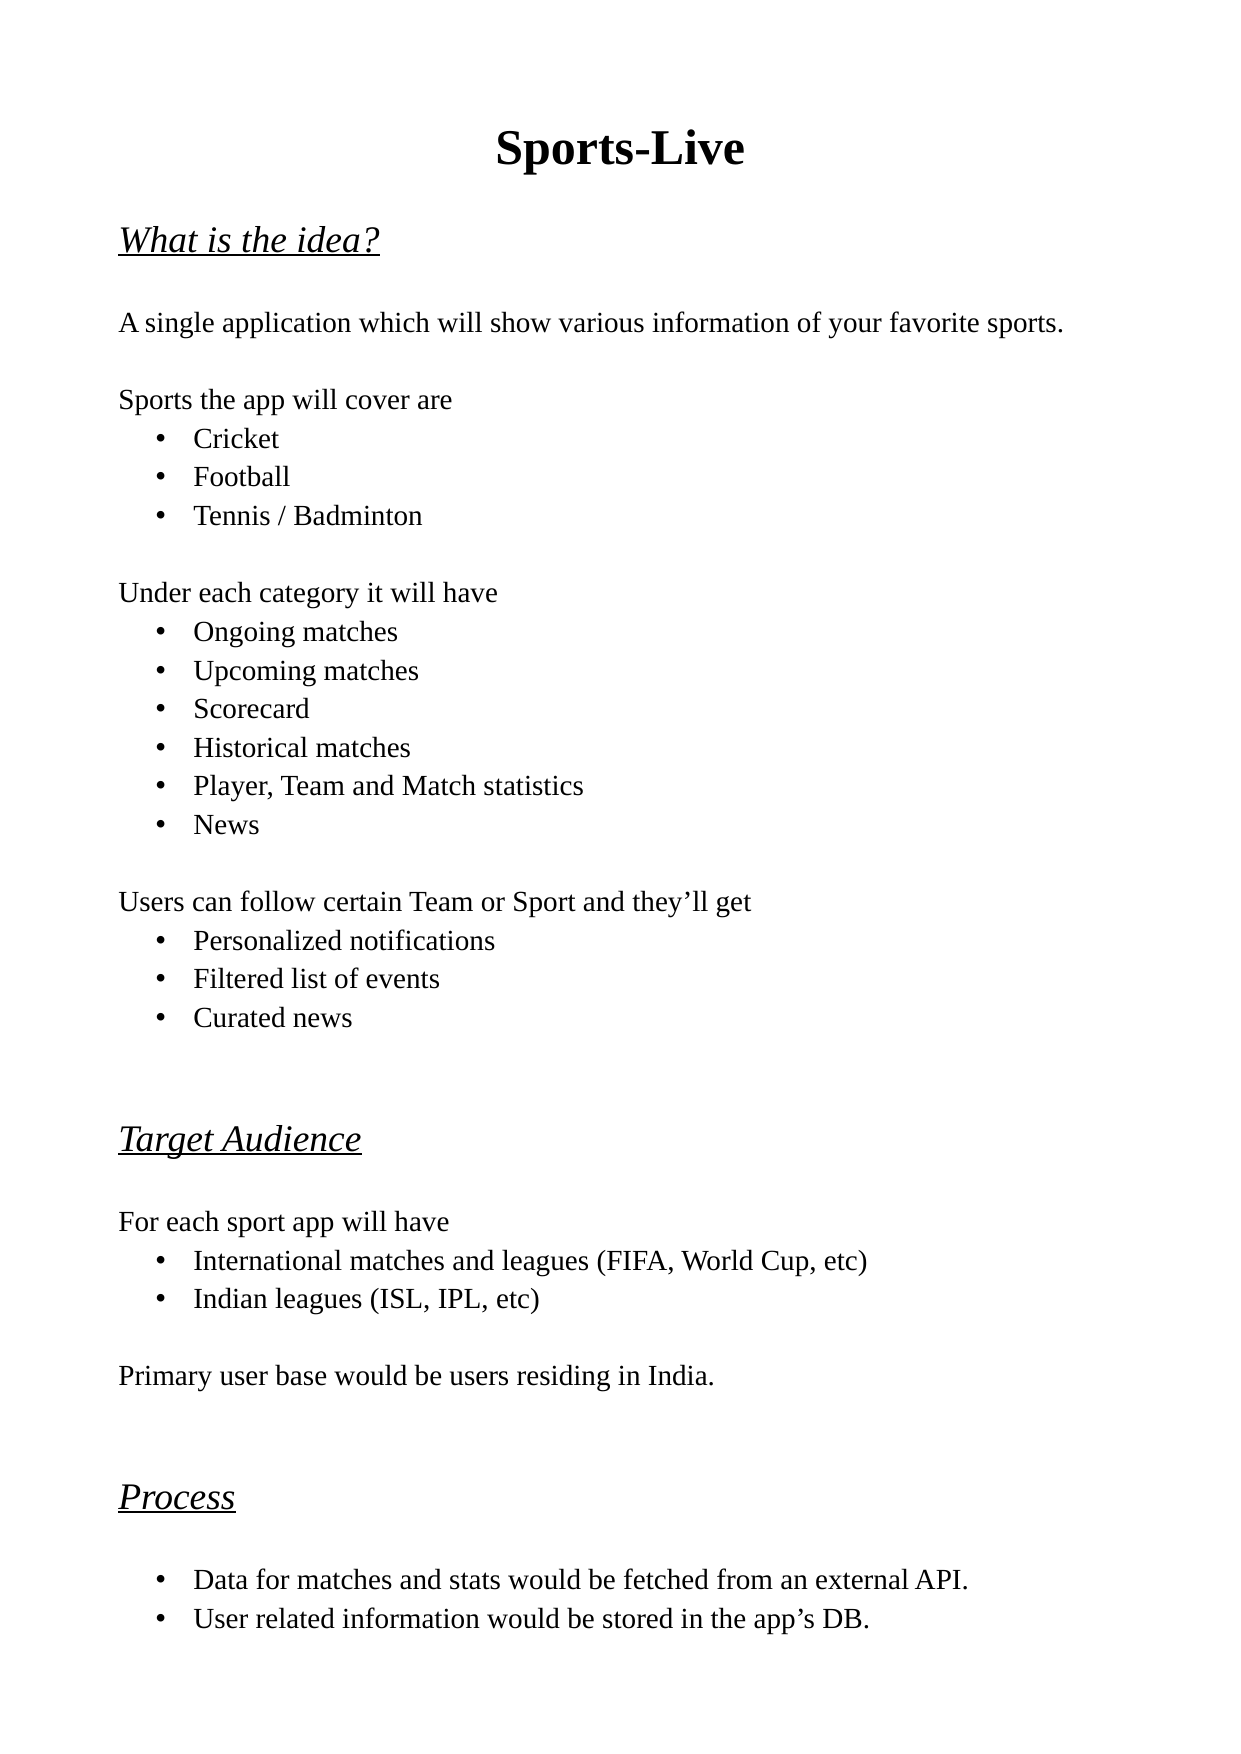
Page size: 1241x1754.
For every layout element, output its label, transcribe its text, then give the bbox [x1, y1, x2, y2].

list Indian leagues (ISL, IPL, etc) [156, 1281, 1122, 1315]
list Upcoming matches [156, 653, 1122, 686]
list Ongoing matches [156, 614, 1122, 648]
list Filtered list of events [156, 962, 1122, 995]
text Under each category it will have [118, 575, 1122, 609]
list News [156, 807, 1122, 841]
text Primary user base would be users residing in India. [118, 1358, 1122, 1392]
list Football [156, 459, 1122, 493]
list International matches and leagues (FIFA, World Cup, etc) [156, 1243, 1122, 1276]
text For each sport app will have [118, 1204, 1122, 1238]
text Users can follow certain Team or Sport and they’ll get [118, 884, 1122, 918]
text Target Audience [118, 1116, 1122, 1159]
list User related information would be stored in the app’s DB. [156, 1601, 1122, 1634]
text Process [118, 1474, 1122, 1517]
list Player, Team and Match statistics [156, 768, 1122, 802]
list Historical matches [156, 730, 1122, 763]
list Personalized notifications [156, 923, 1122, 957]
text Sports-Live [118, 118, 1122, 176]
list Curated news [156, 1000, 1122, 1034]
list Tennis / Badminton [156, 498, 1122, 532]
list Scorecard [156, 691, 1122, 725]
list Data for matches and stats would be fetched from an external API. [156, 1562, 1122, 1596]
text Sports the app will cover are [118, 382, 1122, 416]
text A single application which will show various information of your favorite sports. [118, 305, 1122, 339]
list Cricket [156, 421, 1122, 454]
text What is the idea? [118, 217, 1122, 260]
